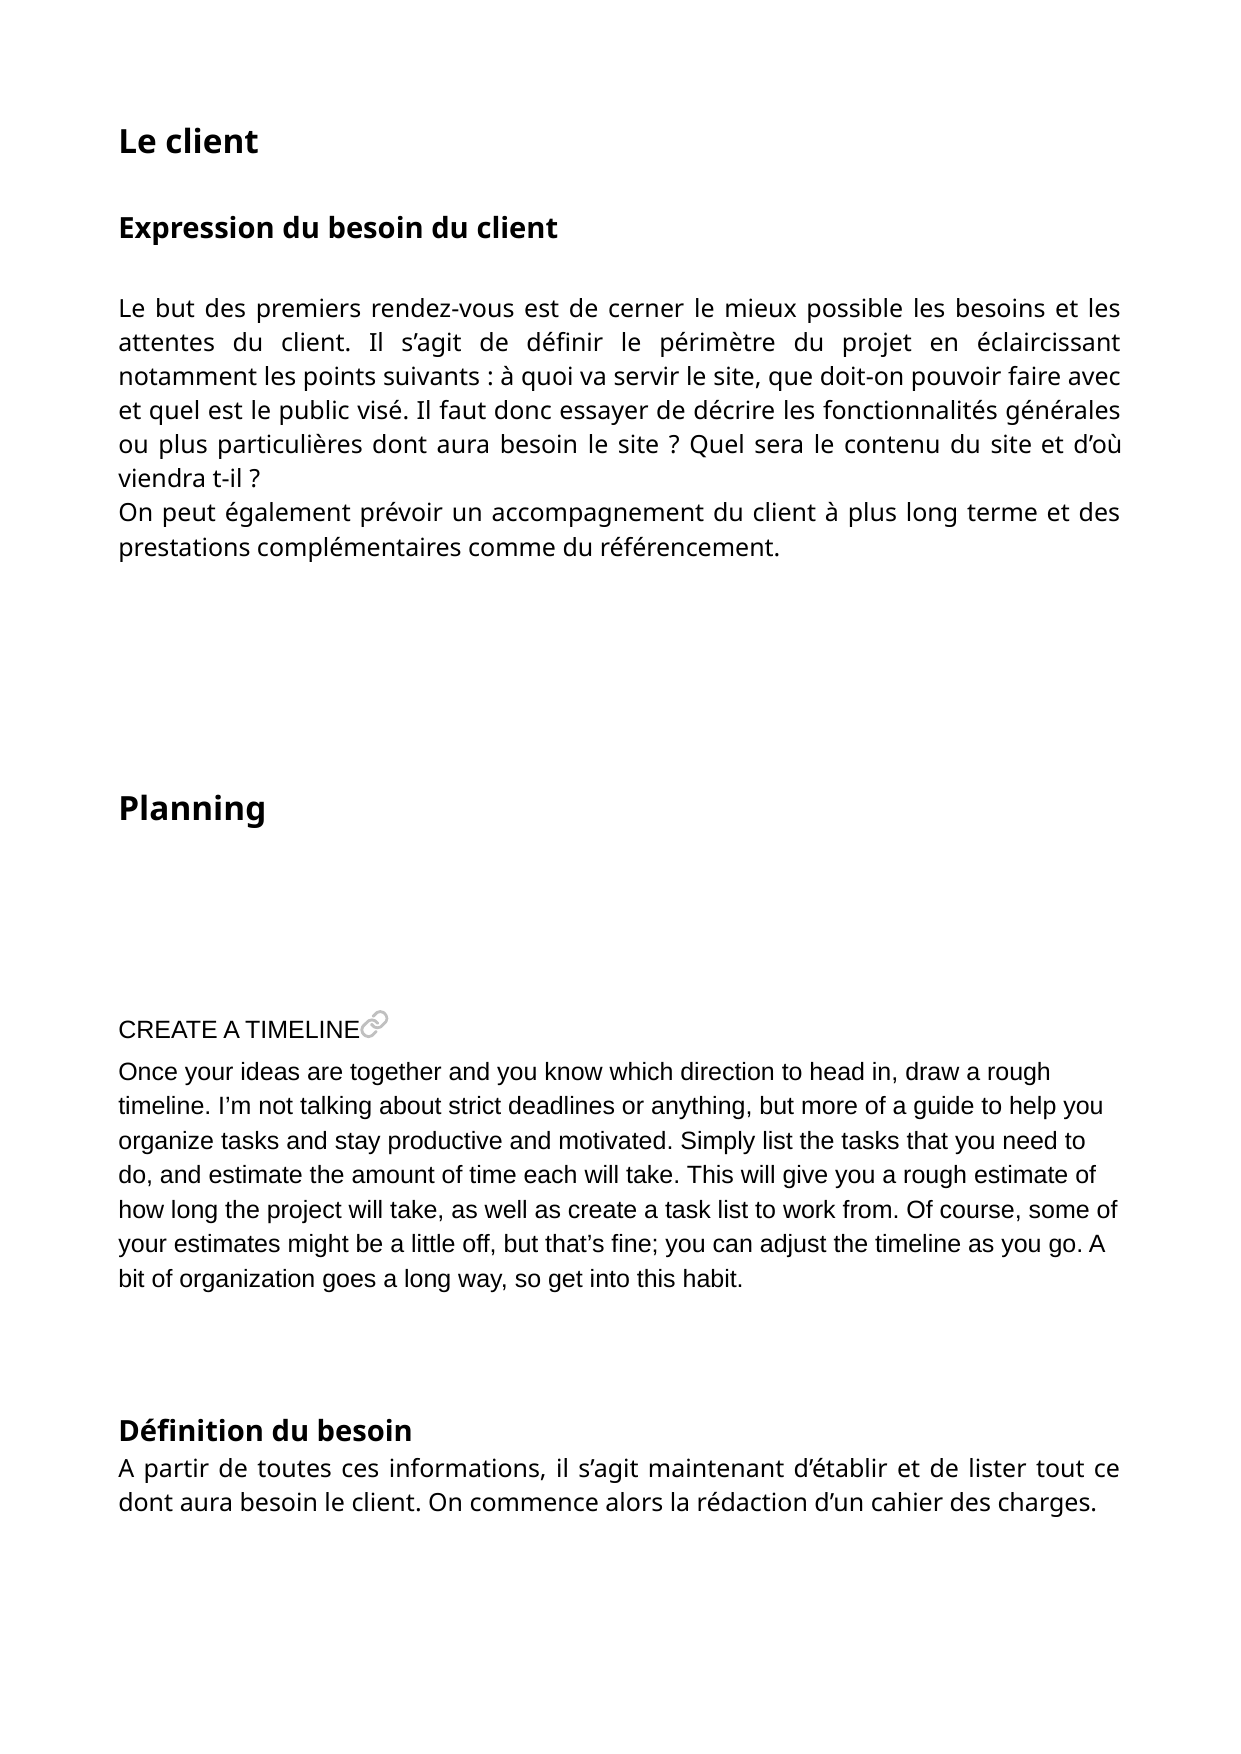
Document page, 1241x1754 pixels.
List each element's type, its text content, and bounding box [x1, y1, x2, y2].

text Le client [118, 118, 1122, 163]
text Planning [118, 785, 1122, 830]
text Expression du besoin du client [118, 207, 1122, 247]
text Le but des premiers rendez-vous est de cerner le mieux possible les besoins et les attentes du client. Il s’agit de définir le périmètre du projet en éclaircissant notamment les points suivants : à quoi va servir le site, que doit-on pouvoir faire avec et quel est le public visé. Il faut donc essayer de décrire les fonctionnalités générales ou plus particulières dont aura besoin le site ? Quel sera le contenu du site et d’où viendra t-il ? [118, 291, 1122, 495]
text Définition du besoin [118, 1411, 1122, 1450]
subtitle CREATE A TIMELINE [118, 1009, 1122, 1044]
text On peut également prévoir un accompagnement du client à plus long terme et des prestations complémentaires comme du référencement. [118, 495, 1122, 563]
text Once your ideas are together and you know which direction to head in, draw a rough timeline. I’m not talking about strict deadlines or anything, but more of a guide to help you organize tasks and stay productive and motivated. Simply list the tasks that you need to do, and estimate the amount of time each will take. This will give you a rough estimate of how long the project will take, as well as create a task list to work from. Of course, some of your estimates might be a little off, but that’s fine; you can adjust the timeline as you go. A bit of organization goes a long way, so get into this habit. [118, 1057, 1122, 1292]
text A partir de toutes ces informations, il s’agit maintenant d’établir et de lister tout ce dont aura besoin le client. On commence alors la rédaction d’un cahier des charges. [118, 1450, 1122, 1518]
